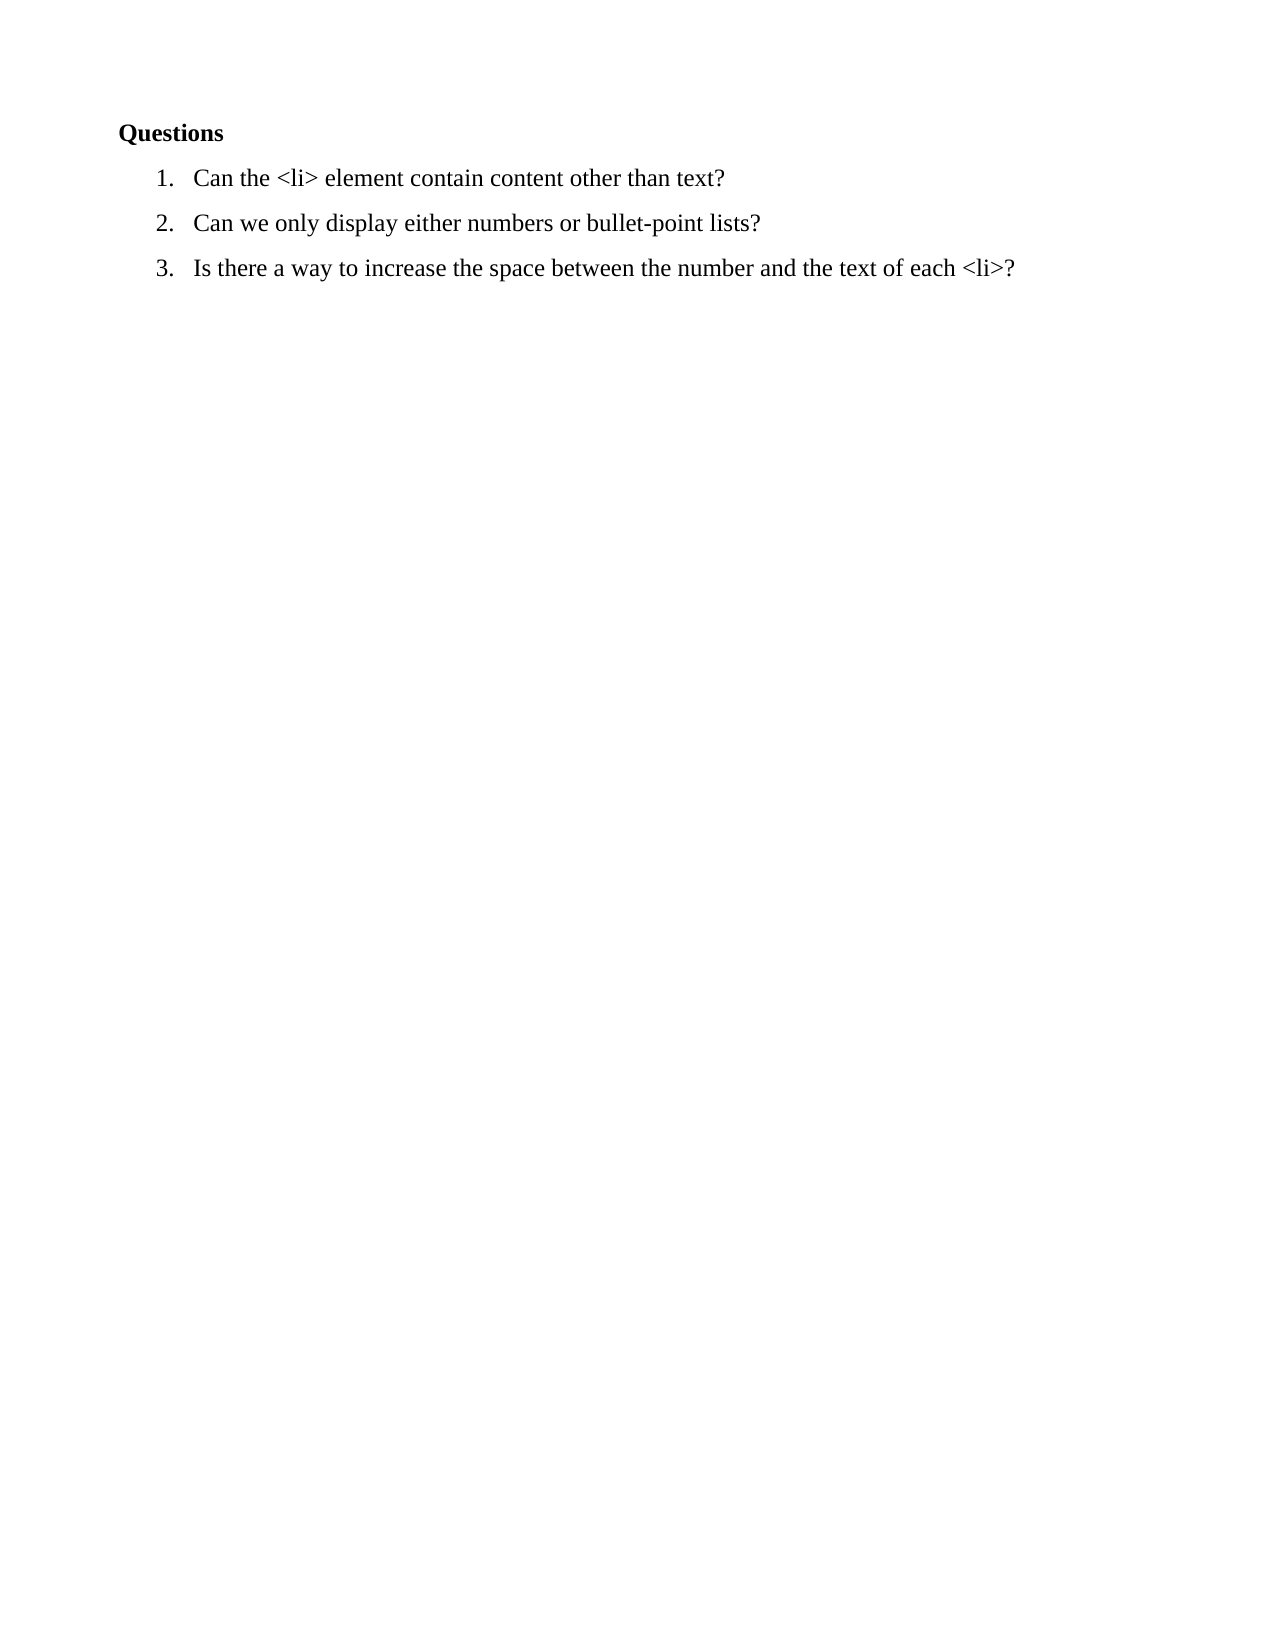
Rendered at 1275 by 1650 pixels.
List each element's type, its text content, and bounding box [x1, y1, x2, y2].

list Can the <li> element contain content other than text? [156, 163, 1157, 192]
list Can we only display either numbers or bullet-point lists? [156, 208, 1157, 237]
list Is there a way to increase the space between the number and the text of each <li>? [156, 253, 1157, 282]
text Questions [118, 118, 1157, 147]
